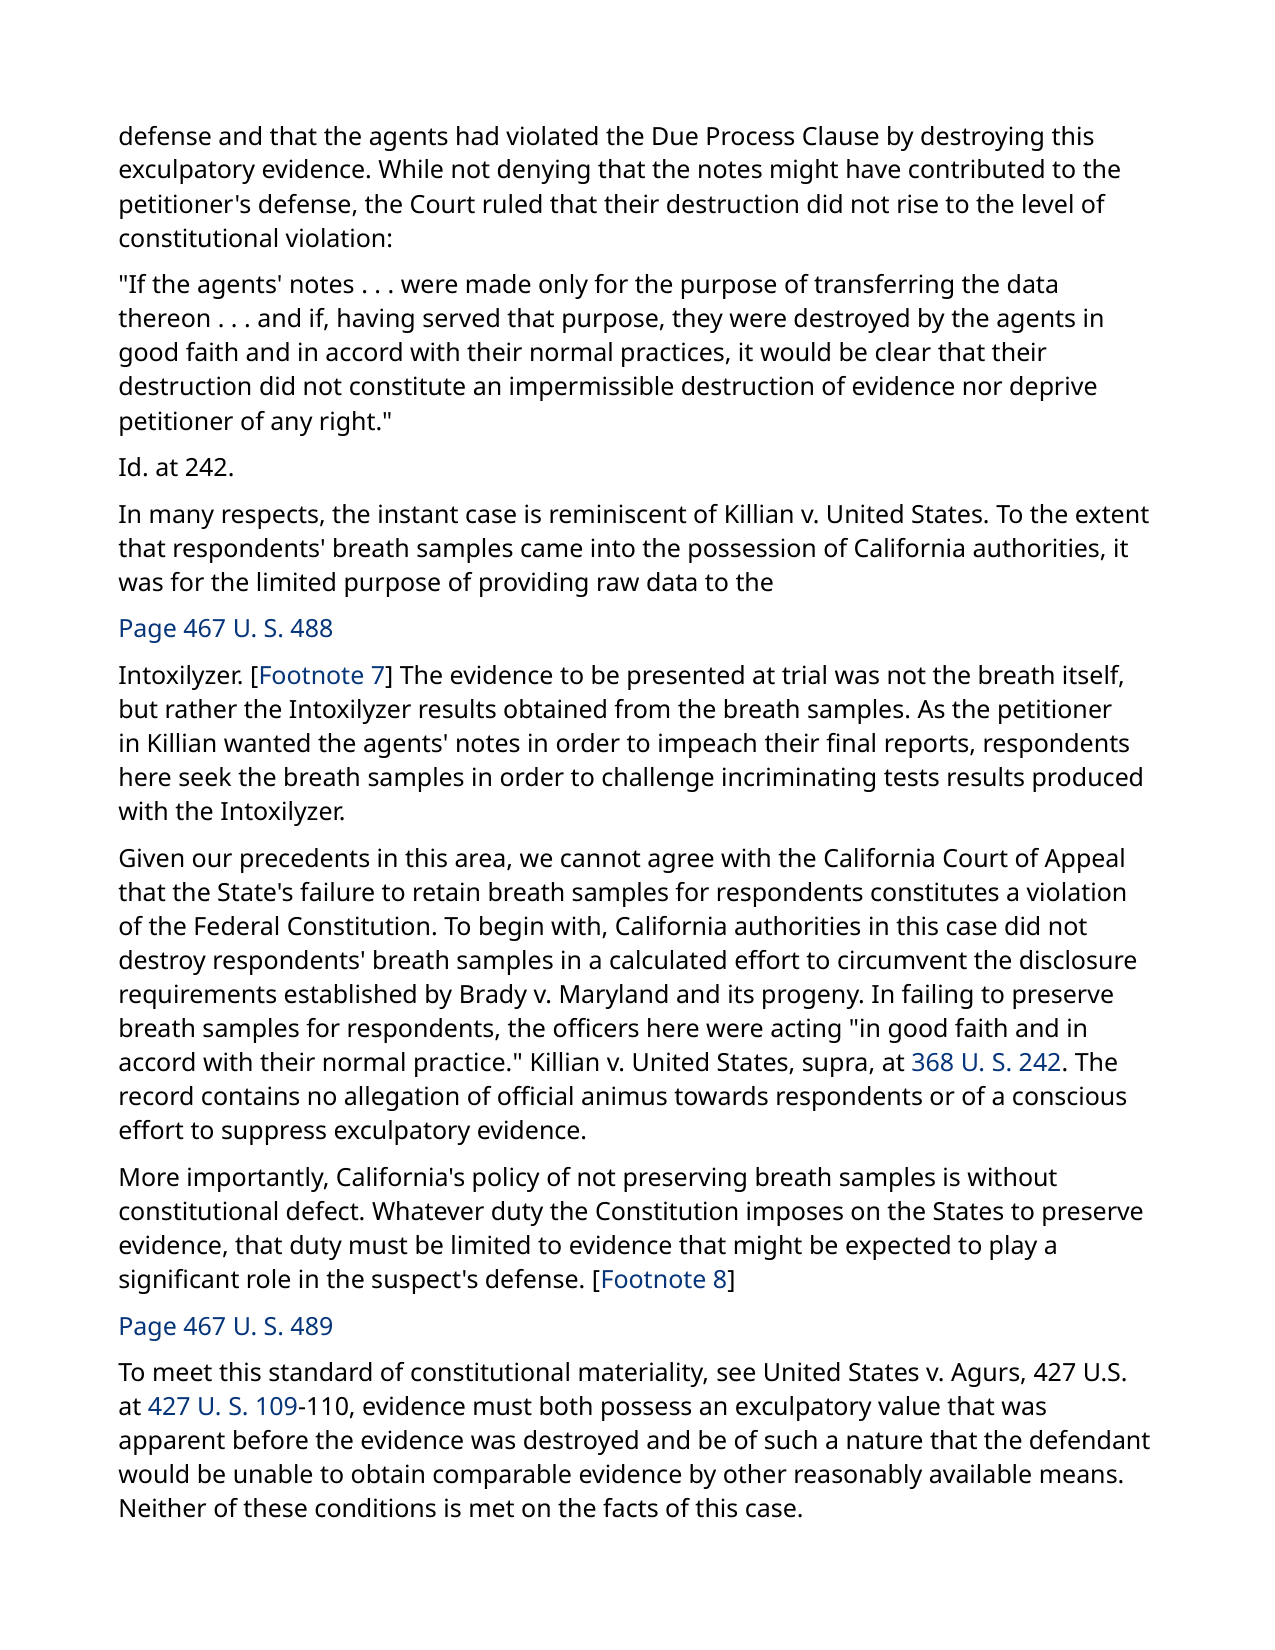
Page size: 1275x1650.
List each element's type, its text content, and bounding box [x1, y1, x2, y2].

text "If the agents' notes . . . were made only for the purpose of transferring the data thereon . . . and if, having served that purpose, they were destroyed by the agents in good faith and in accord with their normal practices, it would be clear that their destruction did not constitute an impermissible destruction of evidence nor deprive petitioner of any right." [118, 267, 1157, 437]
text To meet this standard of constitutional materiality, see United States v. Agurs, 427 U.S. at 427 U. S. 109-110, evidence must both possess an exculpatory value that was apparent before the evidence was destroyed and be of such a nature that the defendant would be unable to obtain comparable evidence by other reasonably available means. Neither of these conditions is met on the facts of this case. [118, 1355, 1157, 1525]
text In many respects, the instant case is reminiscent of Killian v. United States. To the extent that respondents' breath samples came into the possession of California authorities, it was for the limited purpose of providing raw data to the [118, 496, 1157, 598]
text Id. at 242. [118, 450, 1157, 484]
text Given our precedents in this area, we cannot agree with the California Court of Appeal that the State's failure to retain breath samples for respondents constitutes a violation of the Federal Constitution. To begin with, California authorities in this case did not destroy respondents' breath samples in a calculated effort to circumvent the disclosure requirements established by Brady v. Maryland and its progeny. In failing to preserve breath samples for respondents, the officers here were acting "in good faith and in accord with their normal practice." Killian v. United States, supra, at 368 U. S. 242. The record contains no allegation of official animus towards respondents or of a conscious effort to suppress exculpatory evidence. [118, 840, 1157, 1147]
text More importantly, California's policy of not preserving breath samples is without constitutional defect. Whatever duty the Constitution imposes on the States to preserve evidence, that duty must be limited to evidence that might be expected to play a significant role in the suspect's defense. [Footnote 8] [118, 1159, 1157, 1296]
text Page 467 U. S. 489 [118, 1308, 1157, 1342]
text Page 467 U. S. 488 [118, 611, 1157, 645]
text defense and that the agents had violated the Due Process Clause by destroying this exculpatory evidence. While not denying that the notes might have contributed to the petitioner's defense, the Court ruled that their destruction did not rise to the level of constitutional violation: [118, 118, 1157, 254]
text Intoxilyzer. [Footnote 7] The evidence to be presented at trial was not the breath itself, but rather the Intoxilyzer results obtained from the breath samples. As the petitioner in Killian wanted the agents' notes in order to impeach their final reports, respondents here seek the breath samples in order to challenge incriminating tests results produced with the Intoxilyzer. [118, 657, 1157, 828]
